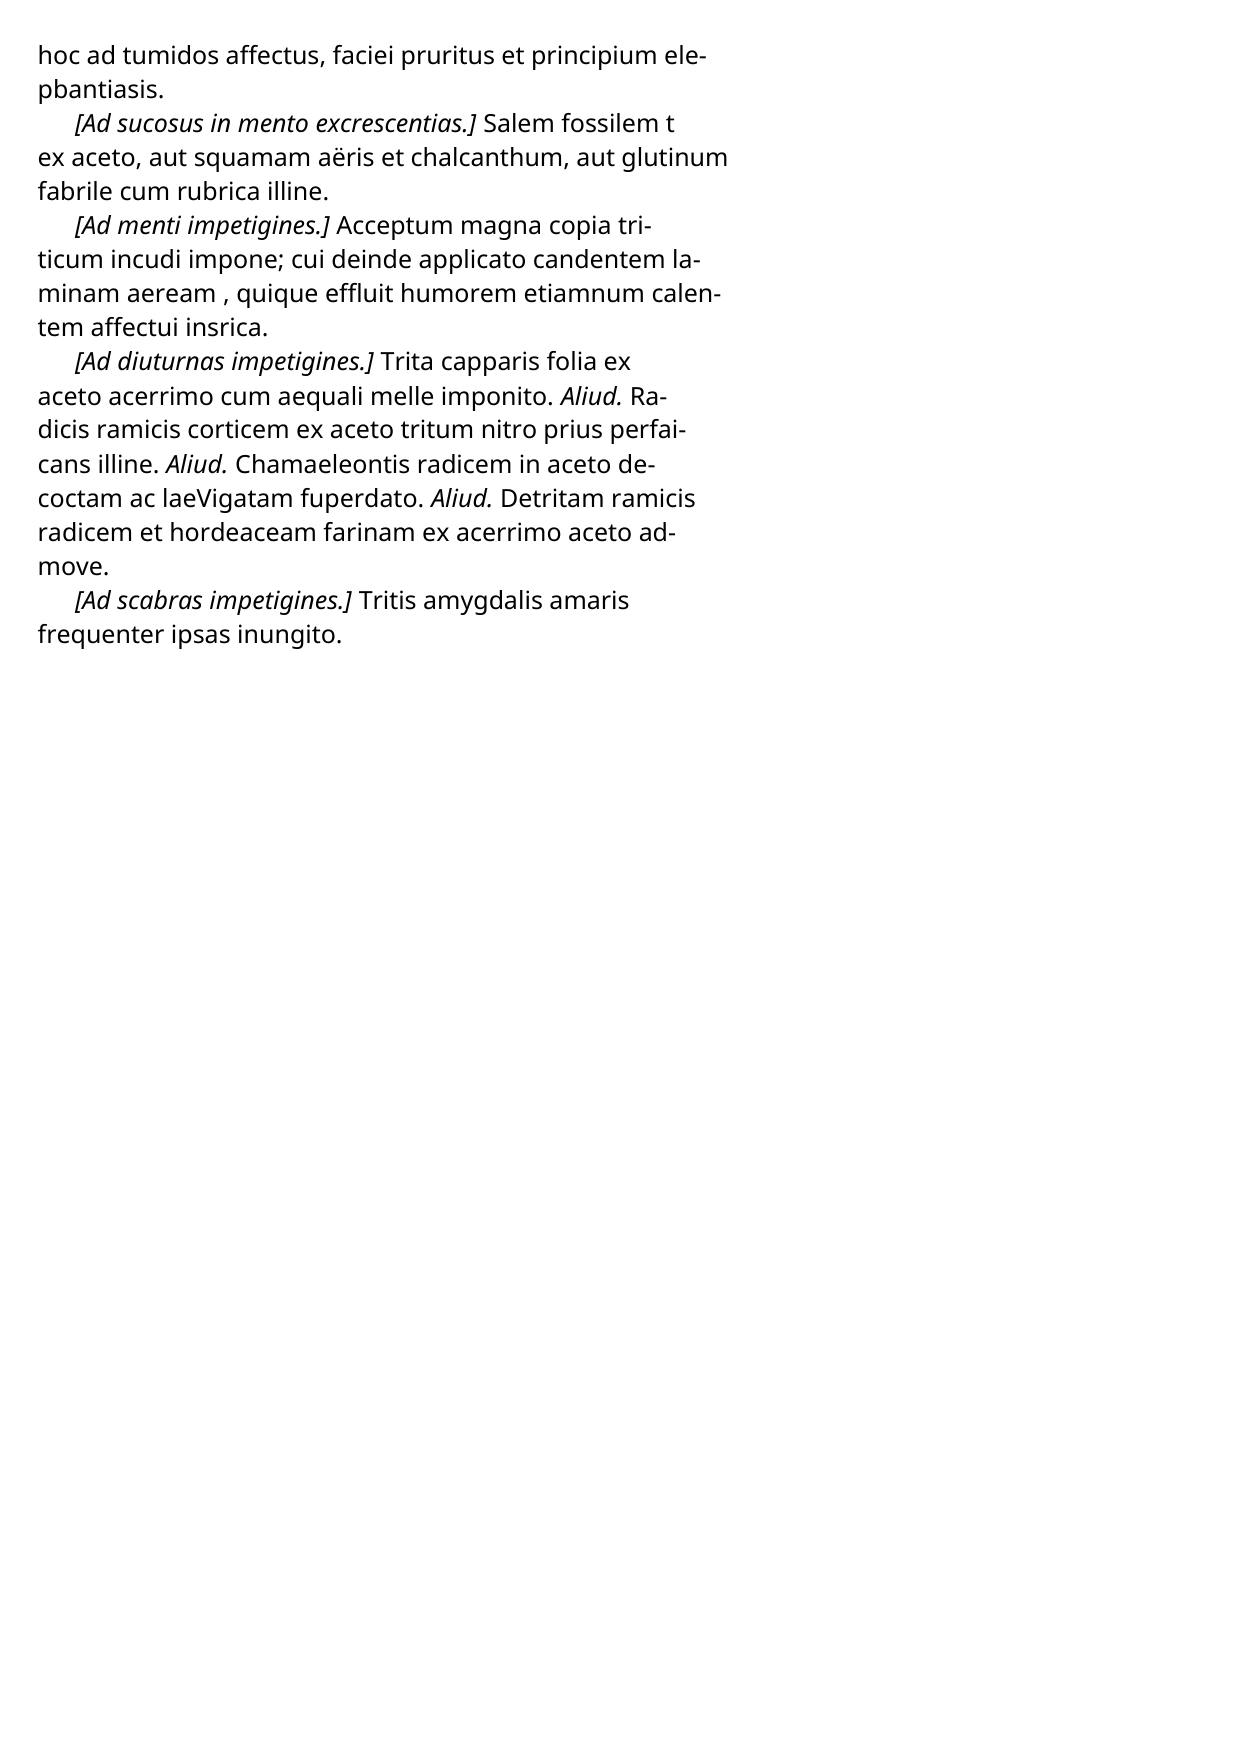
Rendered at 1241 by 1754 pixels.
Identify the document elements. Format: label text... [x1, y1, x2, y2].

text [Ad diuturnas impetigines.] Trita capparis folia ex aceto acerrimo cum aequali melle imponito. Aliud. Ra- dicis ramicis corticem ex aceto tritum nitro prius perfai- cans illine. Aliud. Chamaeleontis radicem in aceto de- coctam ac laeVigatam fuperdato. Aliud. Detritam ramicis radicem et hordeaceam farinam ex acerrimo aceto ad- move. [37, 344, 1203, 582]
text [Ad sucosus in mento excrescentias.] Salem fossilem t ex aceto, aut squamam aëris et chalcanthum, aut glutinum fabrile cum rubrica illine. [37, 106, 1203, 208]
text [Ad scabras impetigines.] Tritis amygdalis amaris frequenter ipsas inungito. [37, 582, 1203, 651]
text [Ad menti impetigines.] Acceptum magna copia tri- ticum incudi impone; cui deinde applicato candentem la- minam aeream , quique effluit humorem etiamnum calen- tem affectui insrica. [37, 208, 1203, 344]
text hoc ad tumidos affectus, faciei pruritus et principium ele- pbantiasis. [37, 37, 1203, 106]
